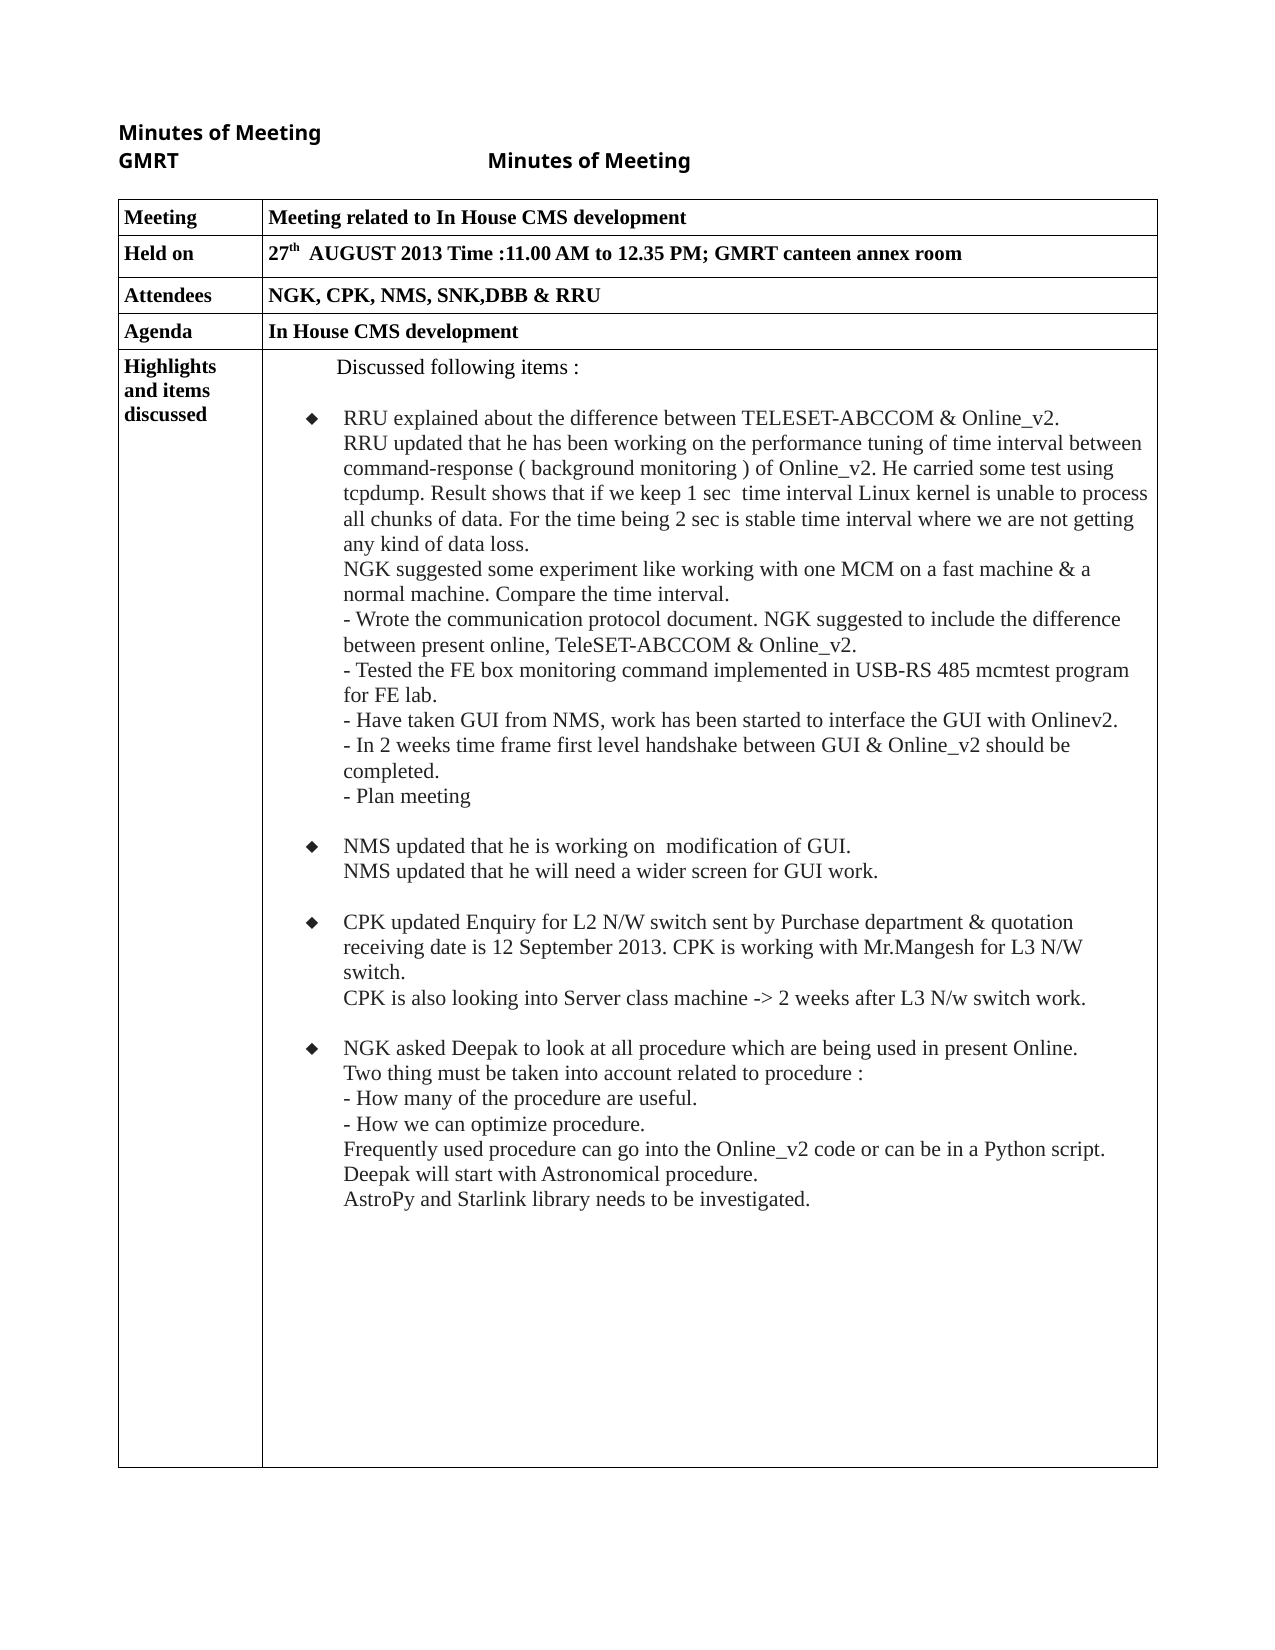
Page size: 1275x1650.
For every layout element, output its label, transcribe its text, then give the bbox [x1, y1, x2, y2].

table_cell Agenda [119, 314, 262, 348]
table_cell NGK, CPK, NMS, SNK,DBB & RRU [263, 278, 1157, 313]
text Minutes of Meeting [118, 118, 1157, 147]
table_cell Held on [119, 236, 262, 277]
table_header Meeting [119, 200, 262, 235]
table_cell 27th AUGUST 2013 Time :11.00 AM to 12.35 PM; GMRT canteen annex room [263, 236, 1157, 277]
text GMRT Minutes of Meeting [118, 147, 1157, 175]
table_cell Discussed following items : RRU explained about the difference between TELESET-ABCCOM & Online_v2. RRU updated that he has been working on the performance tuning of time interval between command-response ( background monitoring ) of Online_v2. He carried some test using tcpdump. Result shows that if we keep 1 sec time interval Linux kernel is unable to process all chunks of data. For the time being 2 sec is stable time interval where we are not getting any kind of data loss. NGK suggested some experiment like working with one MCM on a fast machine & a normal machine. Compare the time interval. - Wrote the communication protocol document. NGK suggested to include the difference between present online, TeleSET-ABCCOM & Online_v2. - Tested the FE box monitoring command implemented in USB-RS 485 mcmtest program for FE lab. - Have taken GUI from NMS, work has been started to interface the GUI with Onlinev2. - In 2 weeks time frame first level handshake between GUI & Online_v2 should be completed. - Plan meeting NMS updated that he is working on modification of GUI. NMS updated that he will need a wider screen for GUI work. CPK updated Enquiry for L2 N/W switch sent by Purchase department & quotation receiving date is 12 September 2013. CPK is working with Mr.Mangesh for L3 N/W switch. CPK is also looking into Server class machine -> 2 weeks after L3 N/w switch work. NGK asked Deepak to look at all procedure which are being used in present Online. Two thing must be taken into account related to procedure : - How many of the procedure are useful. - How we can optimize procedure. Frequently used procedure can go into the Online_v2 code or can be in a Python script. Deepak will start with Astronomical procedure. AstroPy and Starlink library needs to be investigated. [263, 350, 1157, 1467]
table_header Meeting related to In House CMS development [263, 200, 1157, 235]
table_cell Attendees [119, 278, 262, 313]
table_cell In House CMS development [263, 314, 1157, 348]
table_cell Highlights and items discussed [119, 350, 262, 1467]
